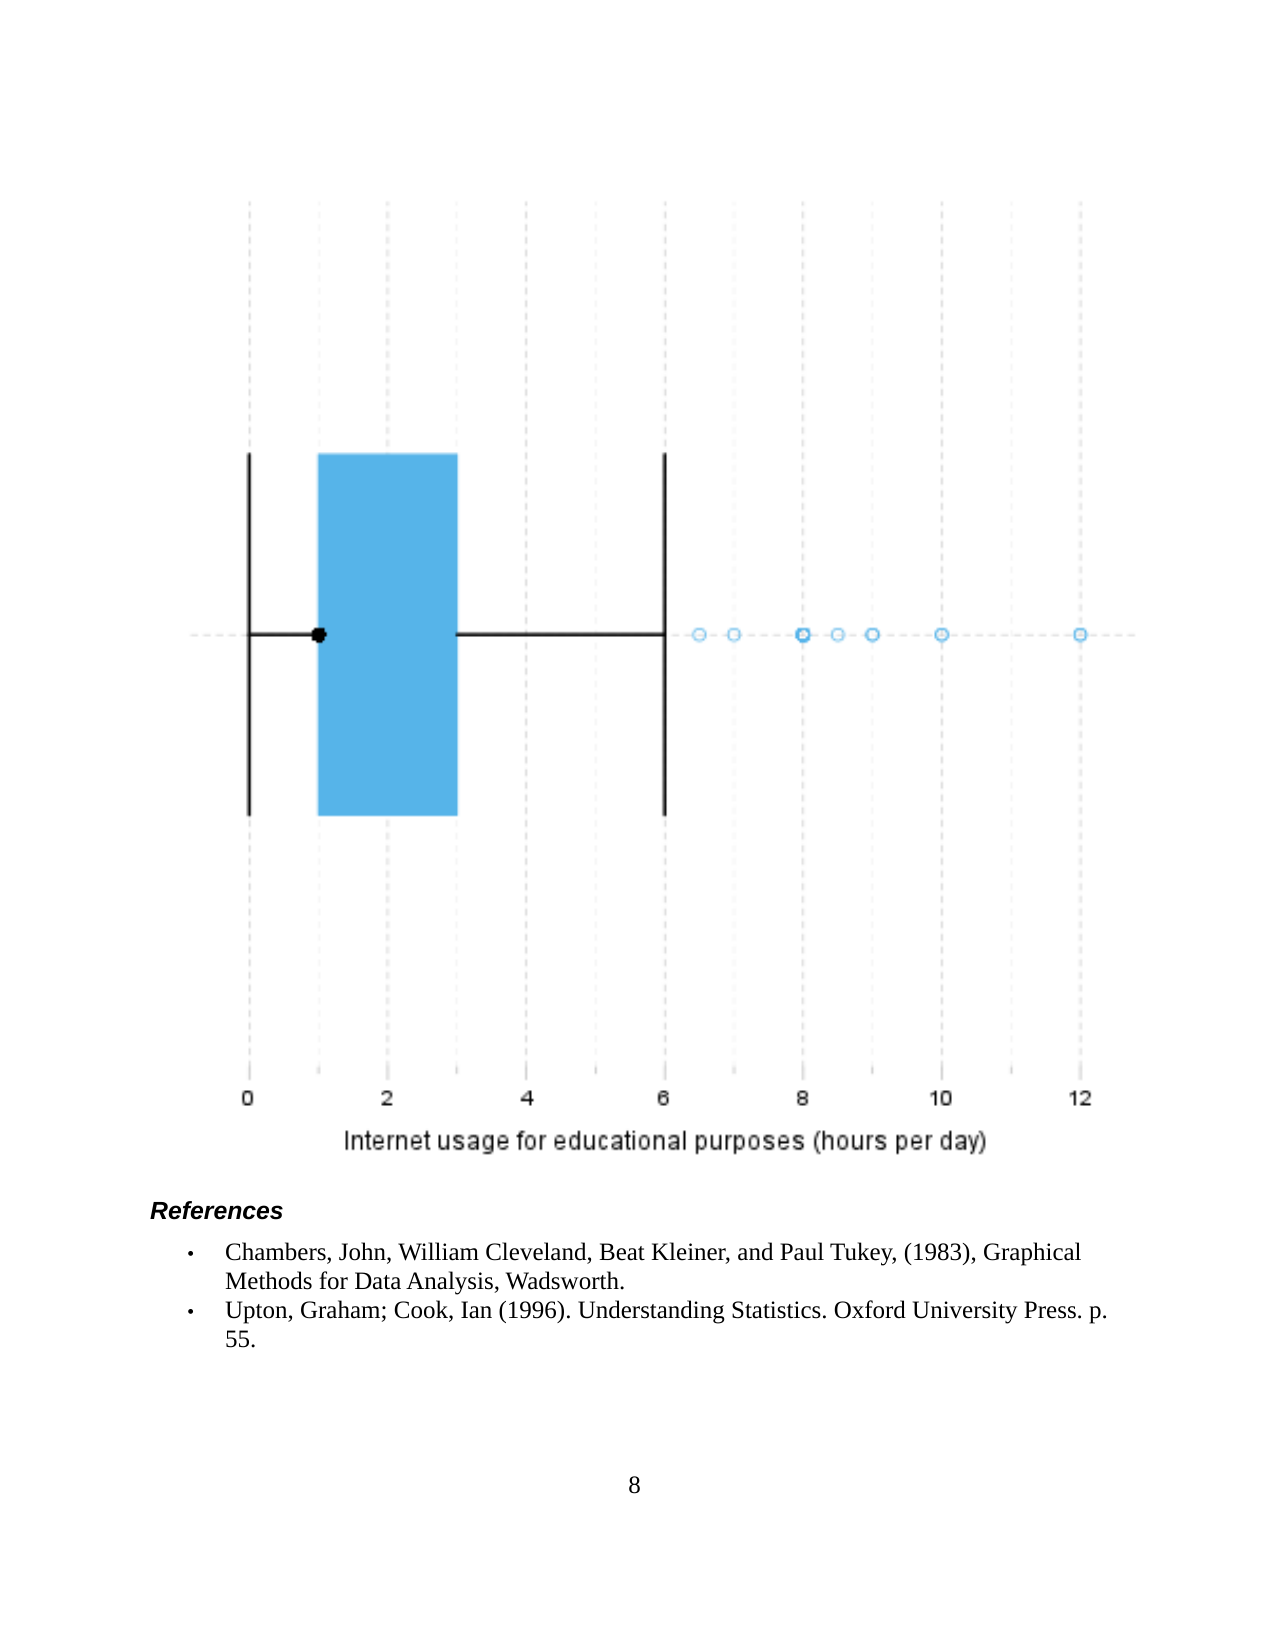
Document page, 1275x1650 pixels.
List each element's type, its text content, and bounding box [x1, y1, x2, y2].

list Upton, Graham; Cook, Ian (1996). Understanding Statistics. Oxford University Press. p. 55. [187, 1295, 1125, 1352]
list Chambers, John, William Cleveland, Beat Kleiner, and Paul Tukey, (1983), Graphical Methods for Data Analysis, Wadsworth. [187, 1237, 1125, 1295]
subtitle References [150, 1196, 1125, 1225]
picture [150, 150, 1163, 1163]
